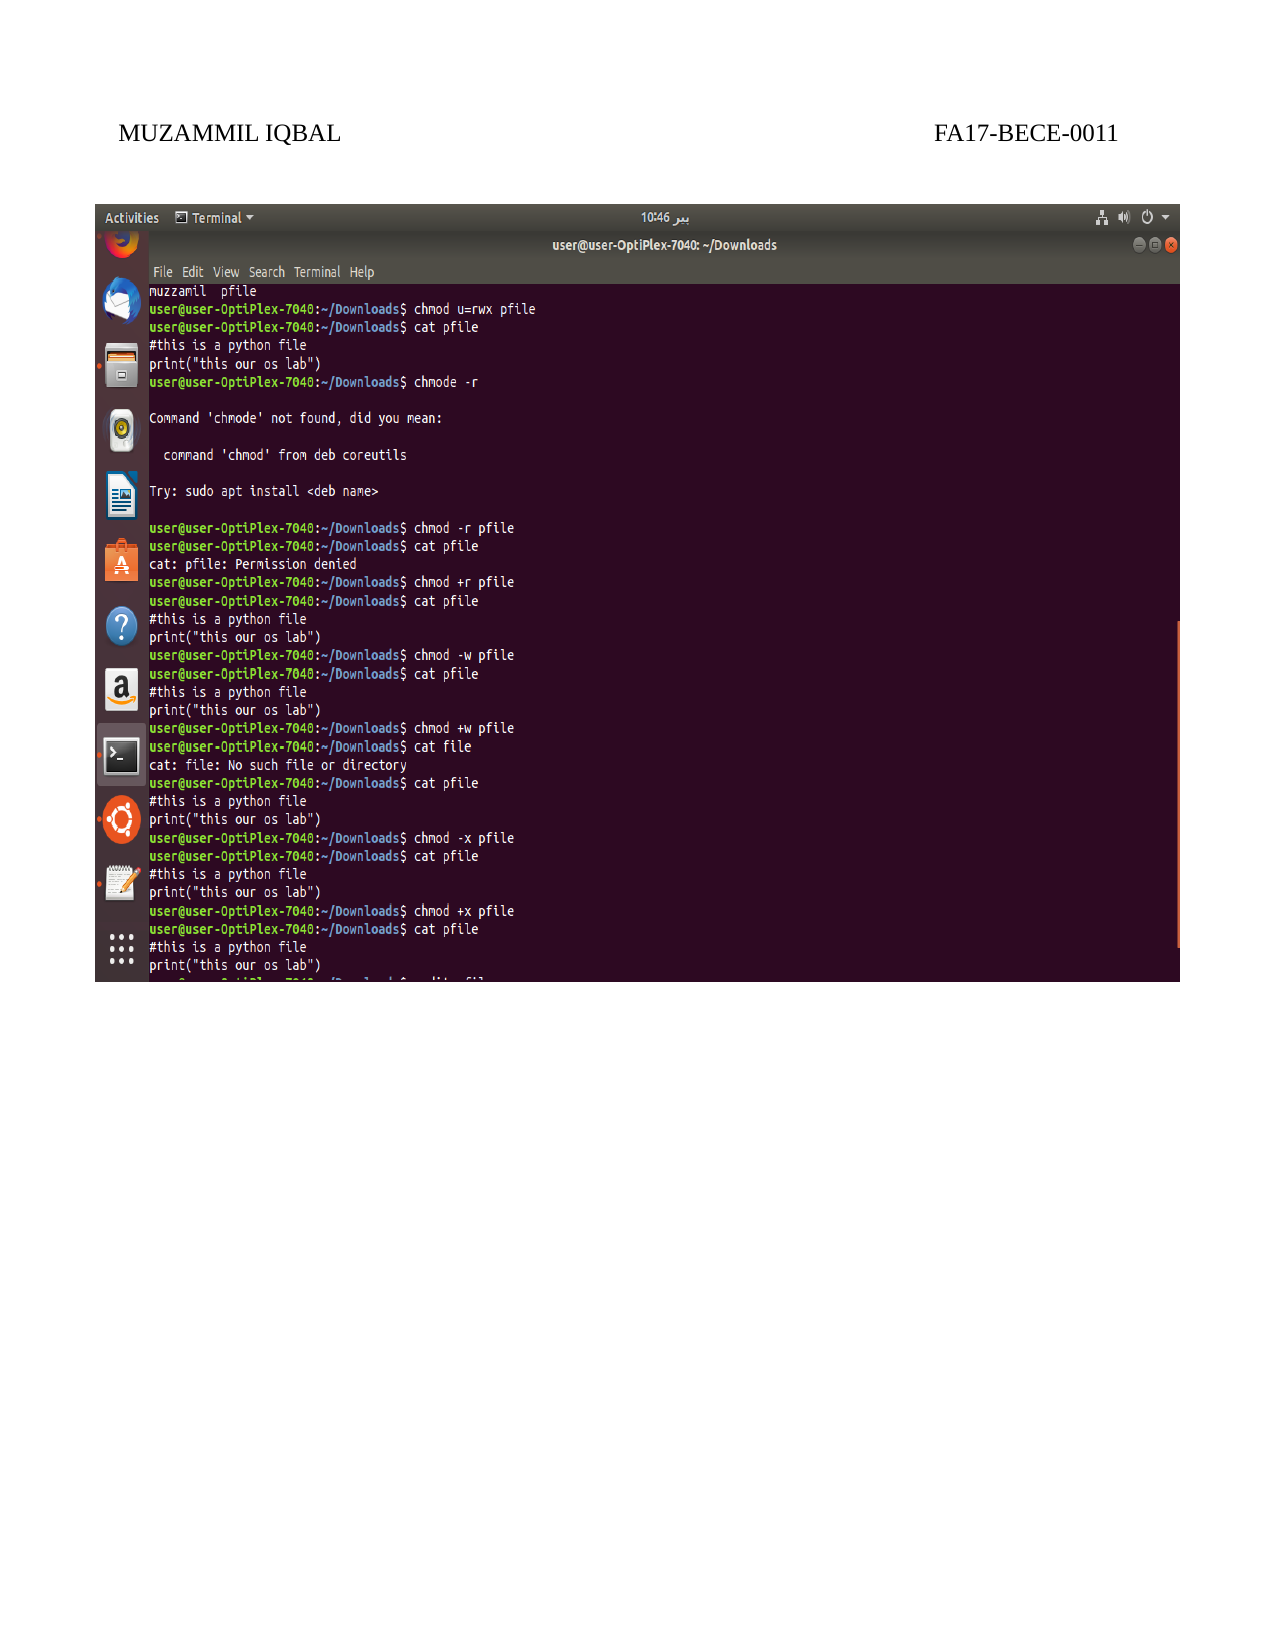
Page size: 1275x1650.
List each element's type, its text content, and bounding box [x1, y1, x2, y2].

text MUZAMMIL IQBAL FA17-BECE-0011 [118, 118, 1157, 147]
picture [95, 204, 1180, 982]
